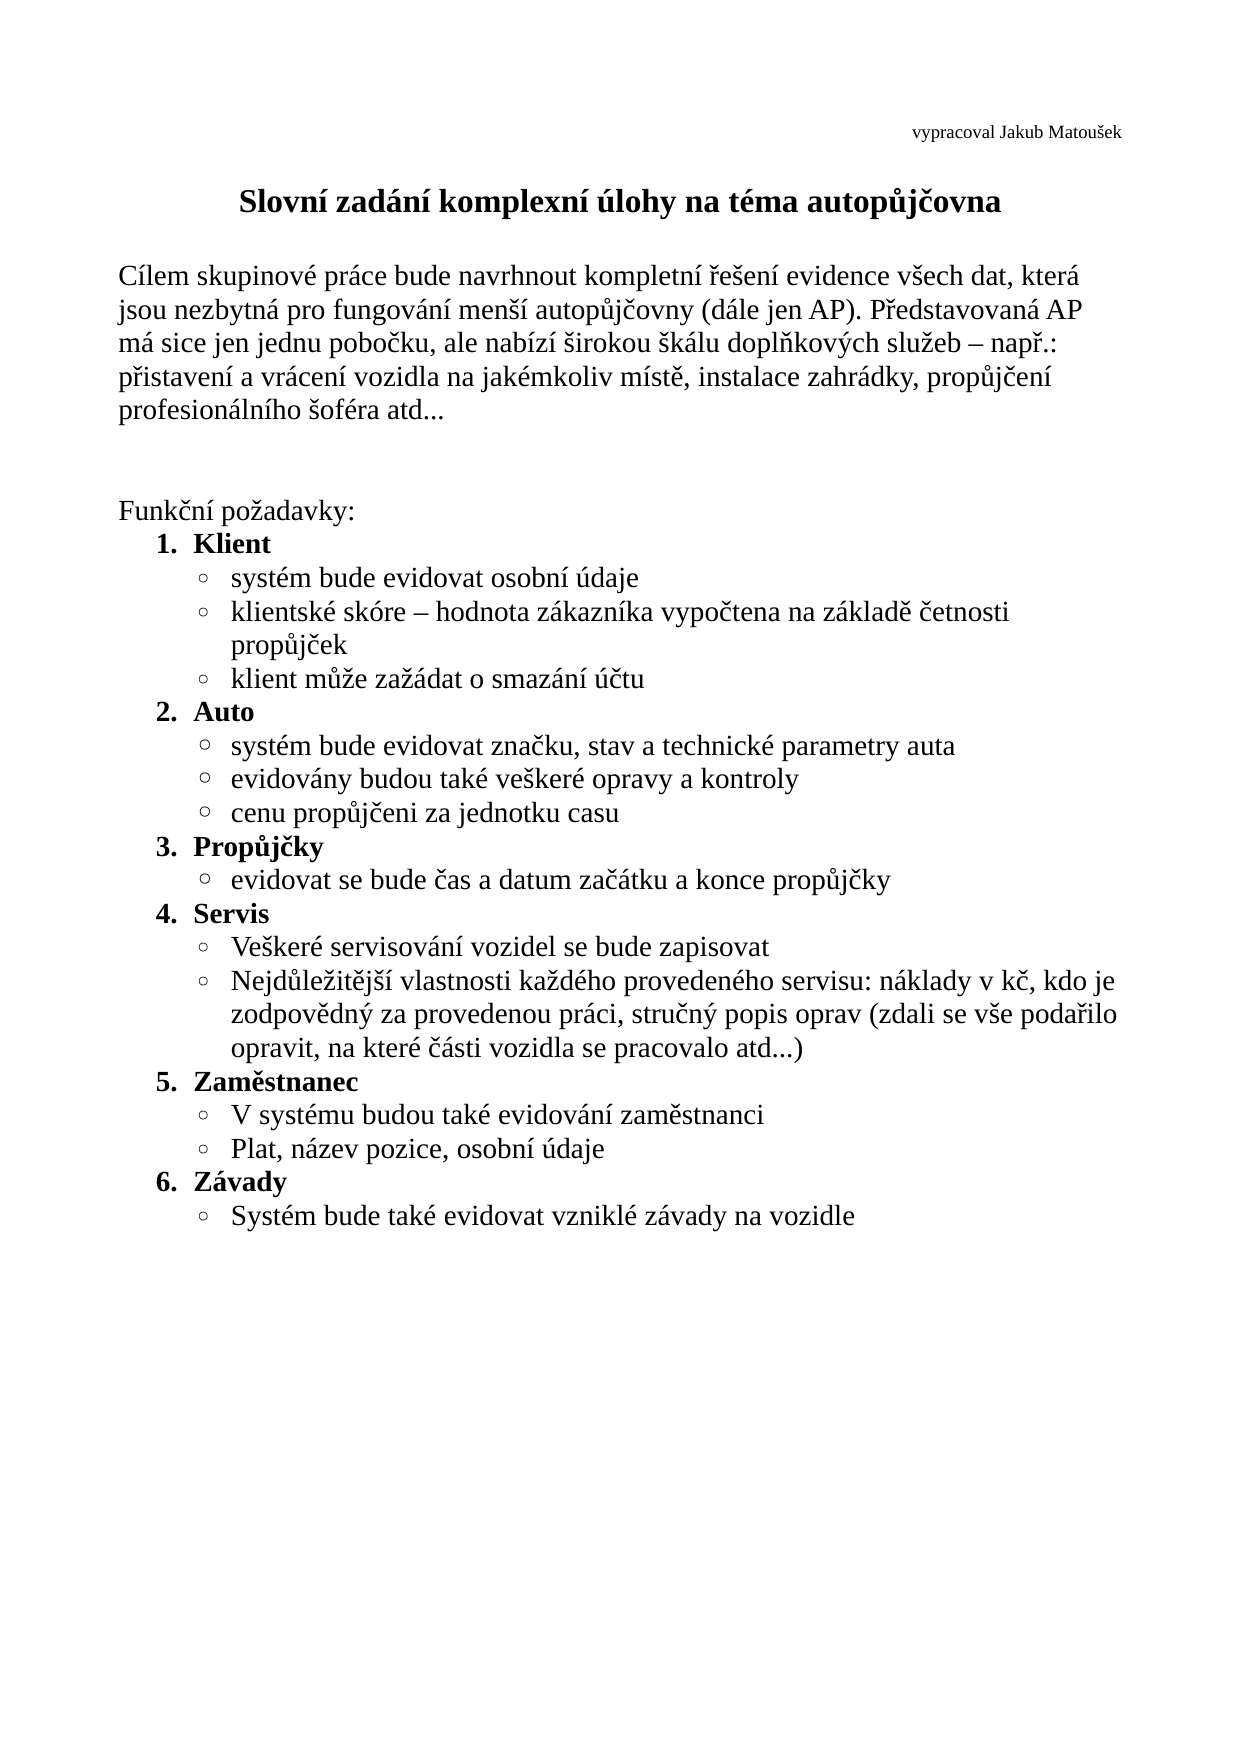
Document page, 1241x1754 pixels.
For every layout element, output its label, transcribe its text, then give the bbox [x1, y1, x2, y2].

list systém bude evidovat značku, stav a technické parametry auta [193, 728, 1122, 762]
text Funkční požadavky: [118, 493, 1122, 527]
list Veškeré servisování vozidel se bude zapisovat [193, 929, 1122, 963]
list cenu propůjčeni za jednotku casu [193, 795, 1122, 829]
list systém bude evidovat osobní údaje [193, 560, 1122, 594]
list Zaměstnanec [156, 1064, 1122, 1097]
list Závady [156, 1164, 1122, 1198]
text Slovní zadání komplexní úlohy na téma autopůjčovna [118, 182, 1122, 220]
list Systém bude také evidovat vzniklé závady na vozidle [193, 1198, 1122, 1231]
text Cílem skupinové práce bude navrhnout kompletní řešení evidence všech dat, která jsou nezbytná pro fungování menší autopůjčovny (dále jen AP). Představovaná AP má sice jen jednu pobočku, ale nabízí širokou škálu doplňkových služeb – např.: přistavení a vrácení vozidla na jakémkoliv místě, instalace zahrádky, propůjčení profesionálního šoféra atd... [118, 258, 1122, 426]
list Auto [156, 694, 1122, 728]
list klientské skóre – hodnota zákazníka vypočtena na základě četnosti propůjček [193, 594, 1122, 661]
list Propůjčky [156, 829, 1122, 862]
list klient může zažádat o smazání účtu [193, 661, 1122, 694]
text vypracoval Jakub Matoušek [118, 118, 1122, 143]
list Plat, název pozice, osobní údaje [193, 1131, 1122, 1164]
list evidovány budou také veškeré opravy a kontroly [193, 762, 1122, 795]
list Klient [156, 527, 1122, 560]
list evidovat se bude čas a datum začátku a konce propůjčky [193, 862, 1122, 896]
list V systému budou také evidování zaměstnanci [193, 1097, 1122, 1131]
list Nejdůležitější vlastnosti každého provedeného servisu: náklady v kč, kdo je zodpovědný za provedenou práci, stručný popis oprav (zdali se vše podařilo opravit, na které části vozidla se pracovalo atd...) [193, 963, 1122, 1064]
list Servis [156, 896, 1122, 929]
